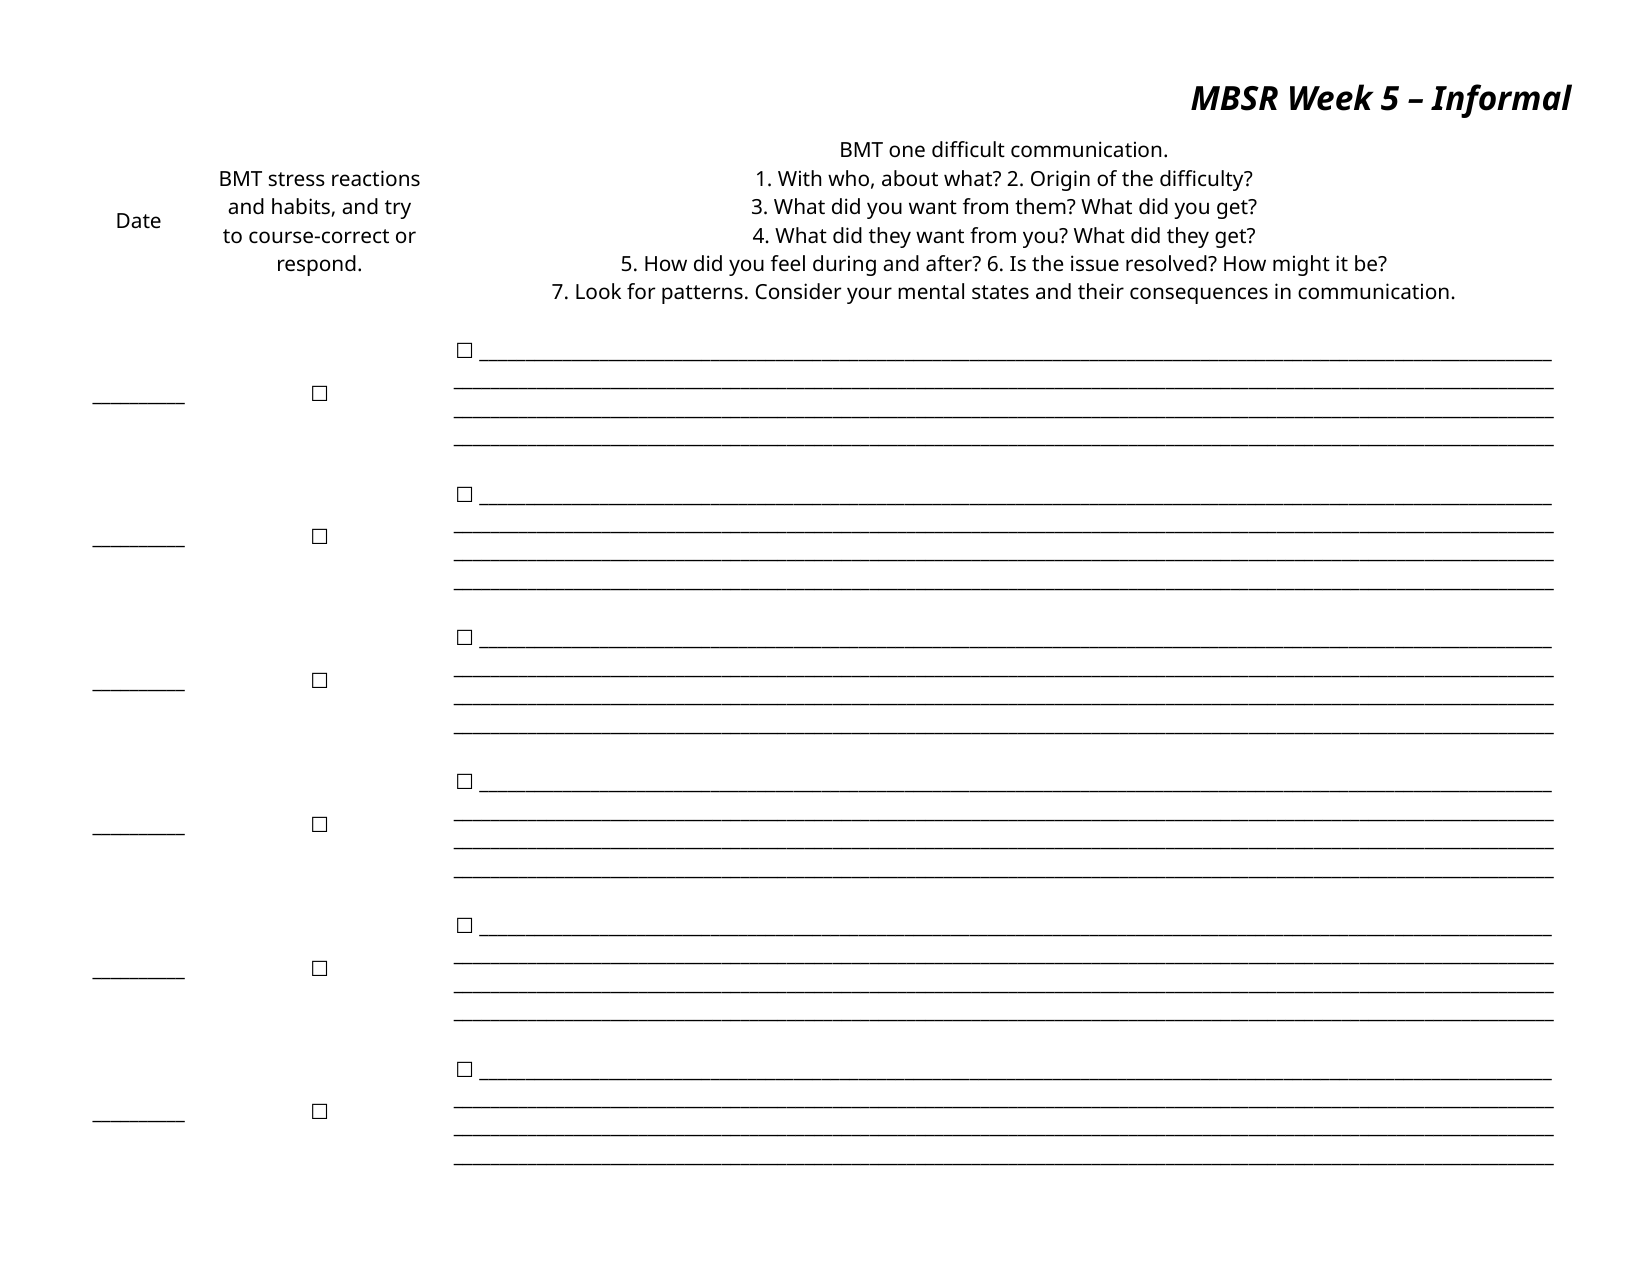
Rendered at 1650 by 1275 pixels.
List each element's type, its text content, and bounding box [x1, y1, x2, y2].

table_cell __________ [75, 896, 202, 1040]
table_cell __________ [75, 752, 202, 896]
table_cell ☐ ____________________________________________________________________________________________________________________ _______________________________________________________________________________________________________________________ _______________________________________________________________________________________________________________________ _______________________________________________________________________________________________________________________ [437, 465, 1571, 608]
table_header Date [75, 120, 202, 321]
table_cell __________ [75, 1040, 202, 1183]
table_cell ☐ ____________________________________________________________________________________________________________________ _______________________________________________________________________________________________________________________ _______________________________________________________________________________________________________________________ _______________________________________________________________________________________________________________________ [437, 896, 1571, 1040]
table_cell ☐ ____________________________________________________________________________________________________________________ _______________________________________________________________________________________________________________________ _______________________________________________________________________________________________________________________ _______________________________________________________________________________________________________________________ [437, 609, 1571, 752]
table_cell ☐ ____________________________________________________________________________________________________________________ _______________________________________________________________________________________________________________________ _______________________________________________________________________________________________________________________ _______________________________________________________________________________________________________________________ [437, 321, 1571, 465]
table_cell ☐ ____________________________________________________________________________________________________________________ _______________________________________________________________________________________________________________________ _______________________________________________________________________________________________________________________ _______________________________________________________________________________________________________________________ [437, 1040, 1571, 1183]
table_cell __________ [75, 465, 202, 608]
table_cell ☐ ____________________________________________________________________________________________________________________ _______________________________________________________________________________________________________________________ _______________________________________________________________________________________________________________________ _______________________________________________________________________________________________________________________ [437, 752, 1571, 896]
table_cell ☐ [202, 465, 437, 608]
table_cell ☐ [202, 752, 437, 896]
table_cell __________ [75, 609, 202, 752]
table_header BMT stress reactions and habits, and try to course-correct or respond. [202, 120, 437, 321]
table_cell ☐ [202, 896, 437, 1040]
table_cell ☐ [202, 321, 437, 465]
table_header BMT one difficult communication. 1. With who, about what? 2. Origin of the difficulty? 3. What did you want from them? What did you get? 4. What did they want from you? What did they get? 5. How did you feel during and after? 6. Is the issue resolved? How might it be? 7. Look for patterns. Consider your mental states and their consequences in communication. [437, 120, 1571, 321]
table_cell ☐ [202, 1040, 437, 1183]
text MBSR Week 5 – Informal [75, 75, 1575, 120]
table_cell ☐ [202, 609, 437, 752]
table_cell __________ [75, 321, 202, 465]
